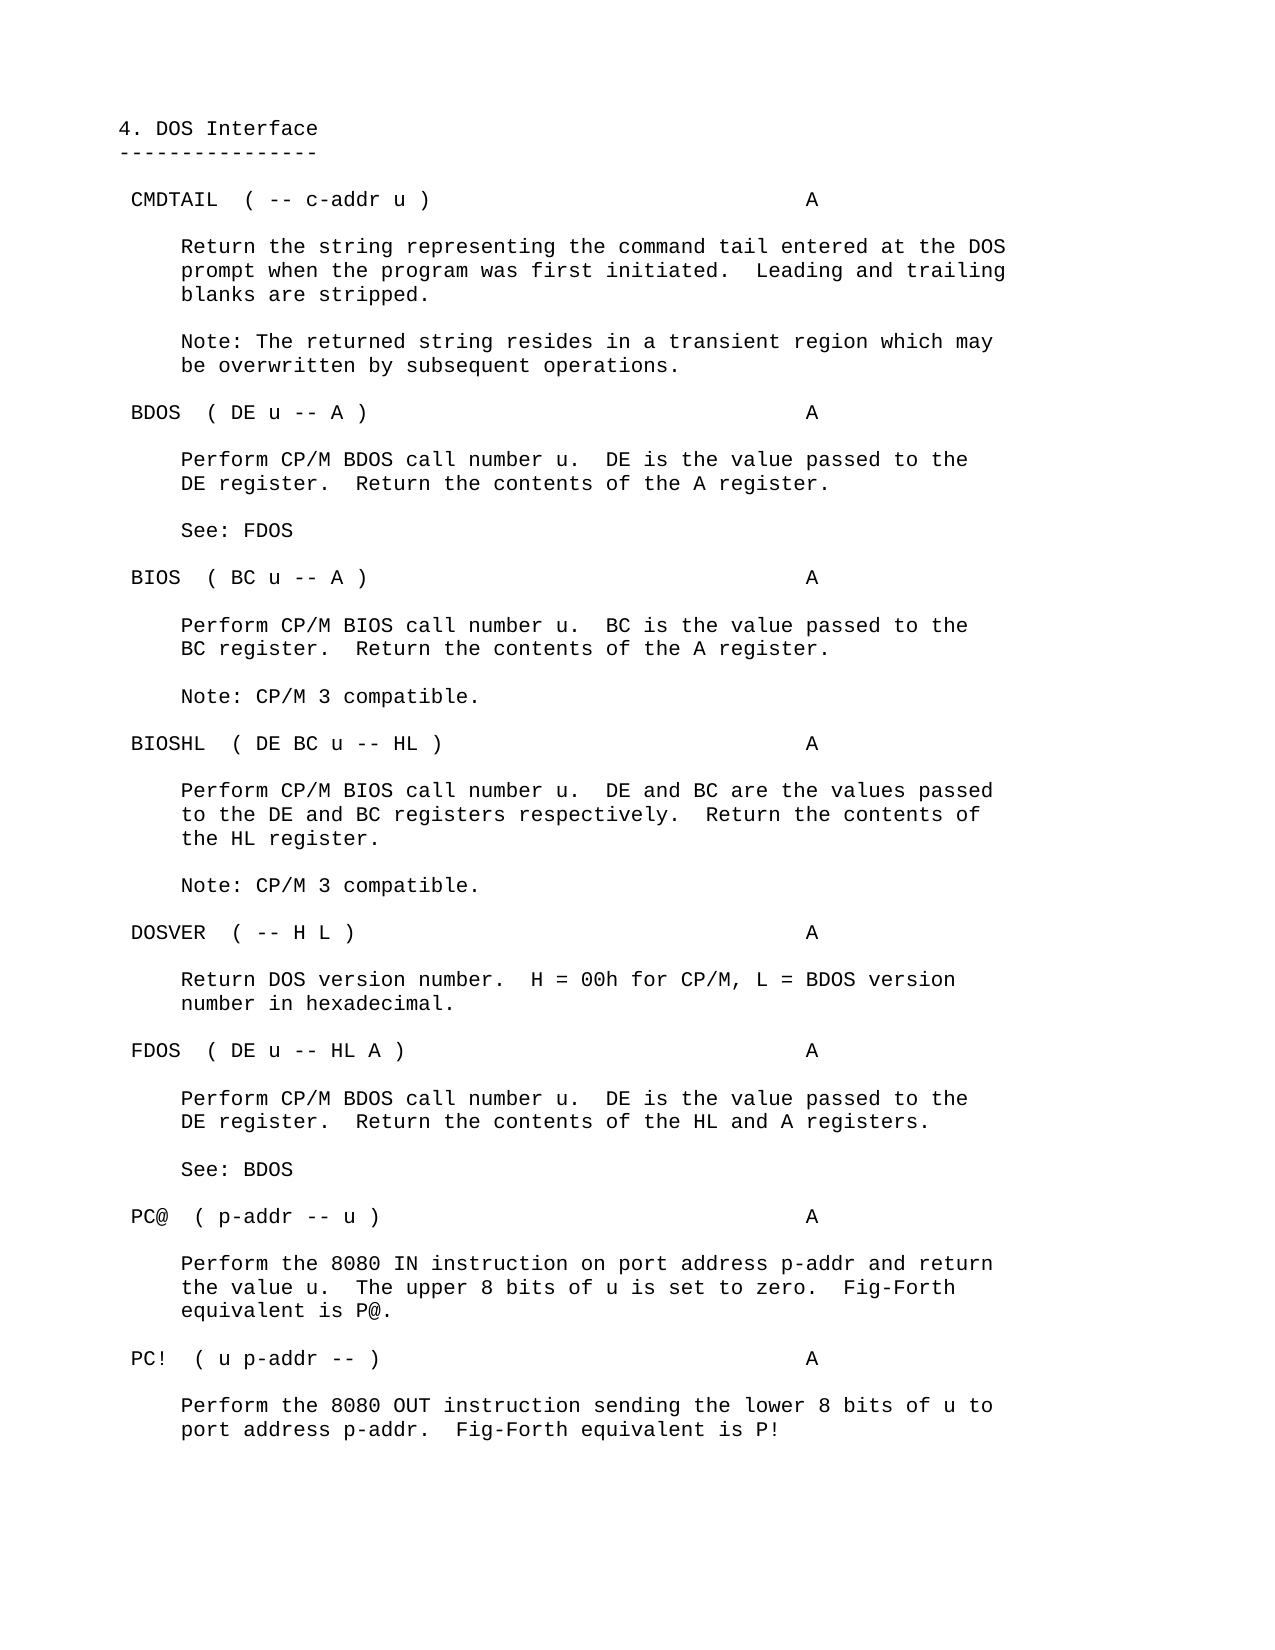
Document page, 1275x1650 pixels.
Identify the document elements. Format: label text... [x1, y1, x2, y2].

text Note: CP/M 3 compatible. [118, 686, 1157, 709]
text DE register. Return the contents of the A register. [118, 473, 1157, 496]
text blanks are stripped. [118, 284, 1157, 307]
text BIOSHL ( DE BC u -- HL ) A [118, 733, 1157, 757]
text PC@ ( p-addr -- u ) A [118, 1206, 1157, 1229]
text port address p-addr. Fig-Forth equivalent is P! [118, 1419, 1157, 1442]
text DE register. Return the contents of the HL and A registers. [118, 1111, 1157, 1135]
text See: BDOS [118, 1158, 1157, 1182]
text PC! ( u p-addr -- ) A [118, 1348, 1157, 1371]
text Perform CP/M BDOS call number u. DE is the value passed to the [118, 1088, 1157, 1111]
text DOSVER ( -- H L ) A [118, 922, 1157, 946]
text Perform CP/M BIOS call number u. BC is the value passed to the [118, 615, 1157, 638]
text CMDTAIL ( -- c-addr u ) A [118, 189, 1157, 213]
text FDOS ( DE u -- HL A ) A [118, 1040, 1157, 1064]
text the value u. The upper 8 bits of u is set to zero. Fig-Forth [118, 1277, 1157, 1300]
text See: FDOS [118, 520, 1157, 544]
text Perform the 8080 IN instruction on port address p-addr and return [118, 1253, 1157, 1277]
text BC register. Return the contents of the A register. [118, 638, 1157, 662]
text ---------------- [118, 142, 1157, 165]
text Note: CP/M 3 compatible. [118, 875, 1157, 898]
text Perform CP/M BDOS call number u. DE is the value passed to the [118, 449, 1157, 473]
text to the DE and BC registers respectively. Return the contents of [118, 804, 1157, 827]
text prompt when the program was first initiated. Leading and trailing [118, 260, 1157, 284]
text Note: The returned string resides in a transient region which may [118, 331, 1157, 354]
text BIOS ( BC u -- A ) A [118, 567, 1157, 591]
text Perform CP/M BIOS call number u. DE and BC are the values passed [118, 780, 1157, 804]
text be overwritten by subsequent operations. [118, 354, 1157, 378]
text number in hexadecimal. [118, 993, 1157, 1017]
text equivalent is P@. [118, 1300, 1157, 1324]
text the HL register. [118, 827, 1157, 851]
text Perform the 8080 OUT instruction sending the lower 8 bits of u to [118, 1395, 1157, 1419]
text Return DOS version number. H = 00h for CP/M, L = BDOS version [118, 969, 1157, 993]
text Return the string representing the command tail entered at the DOS [118, 236, 1157, 260]
text 4. DOS Interface [118, 118, 1157, 142]
text BDOS ( DE u -- A ) A [118, 402, 1157, 426]
